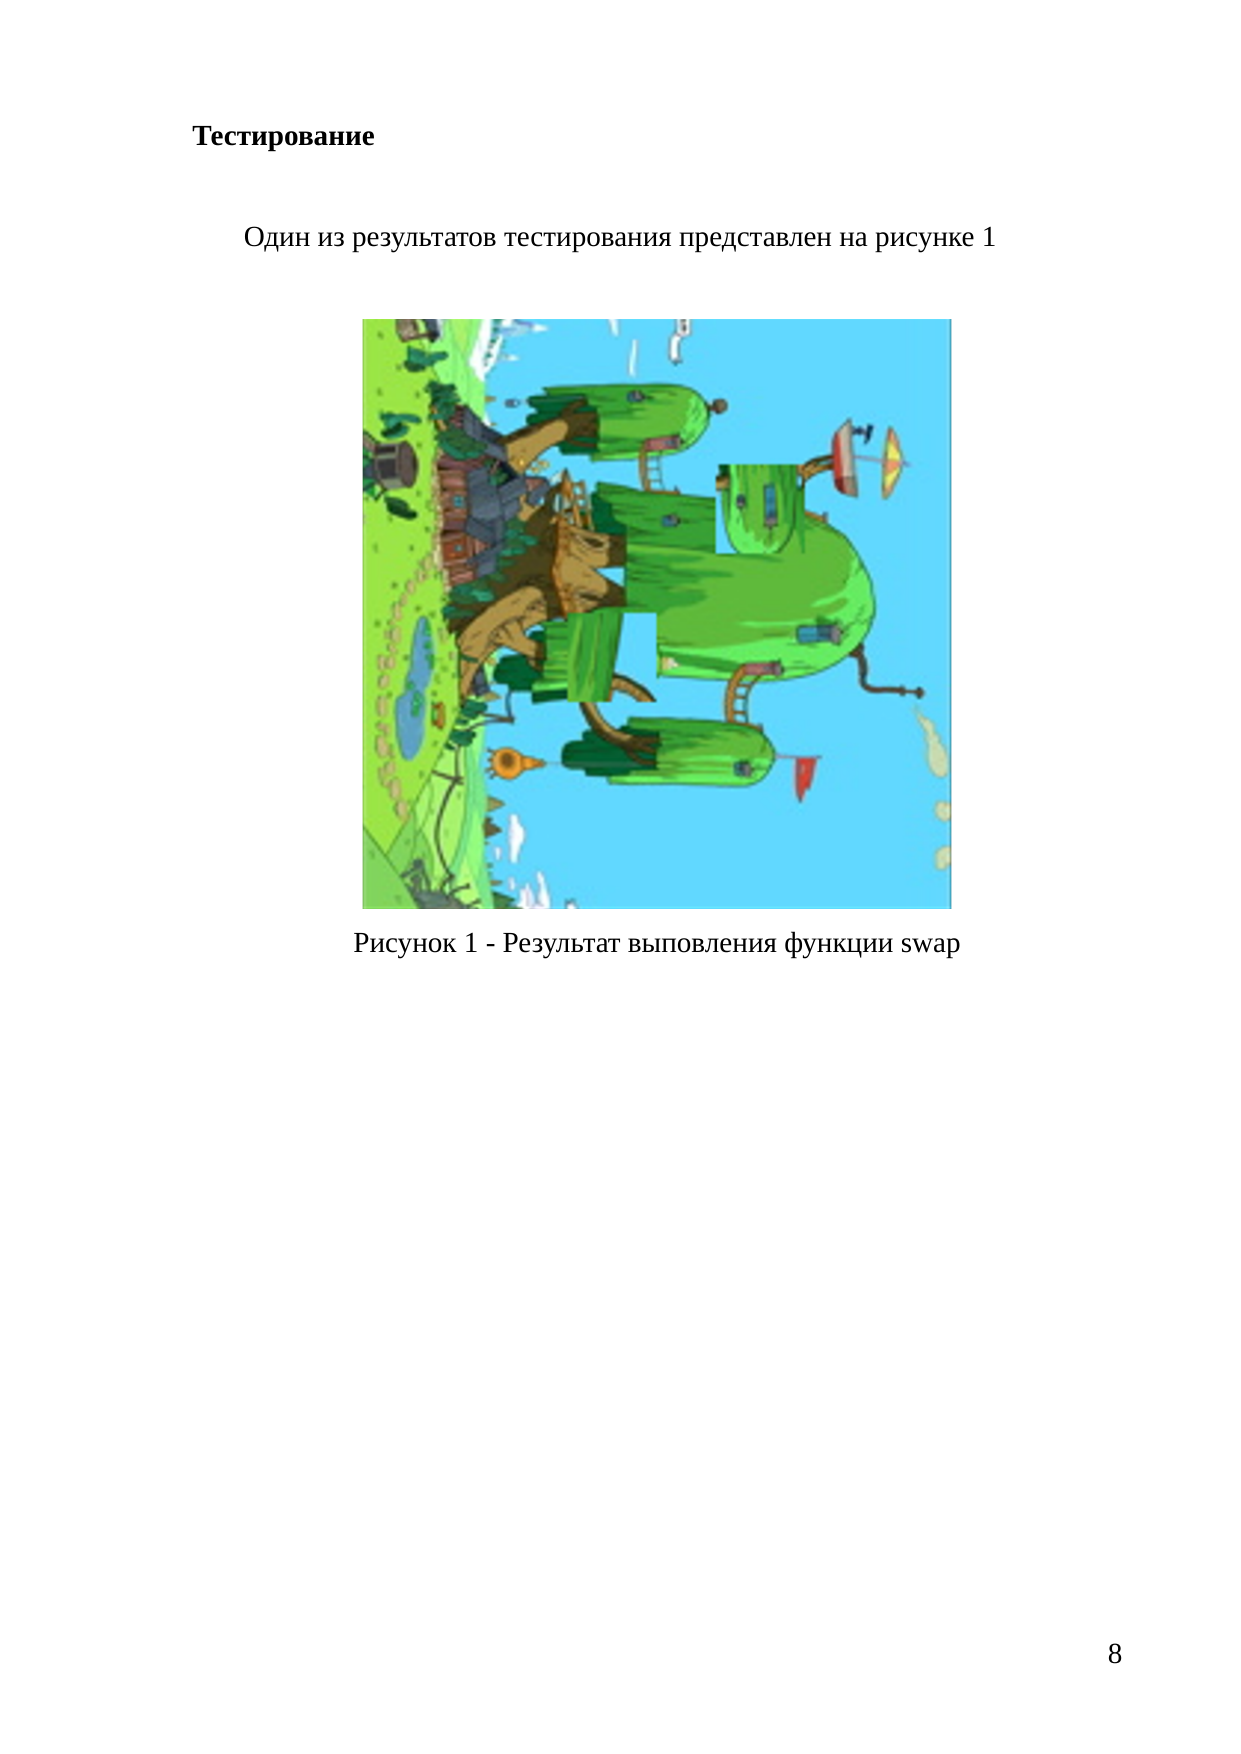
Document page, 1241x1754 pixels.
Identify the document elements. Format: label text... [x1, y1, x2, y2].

text Один из результатов тестирования представлен на рисунке 1 [118, 219, 1122, 252]
subtitle Тестирование [118, 118, 1122, 152]
text Рисунок 1 - Результат выповления функции swap [118, 925, 1122, 1009]
